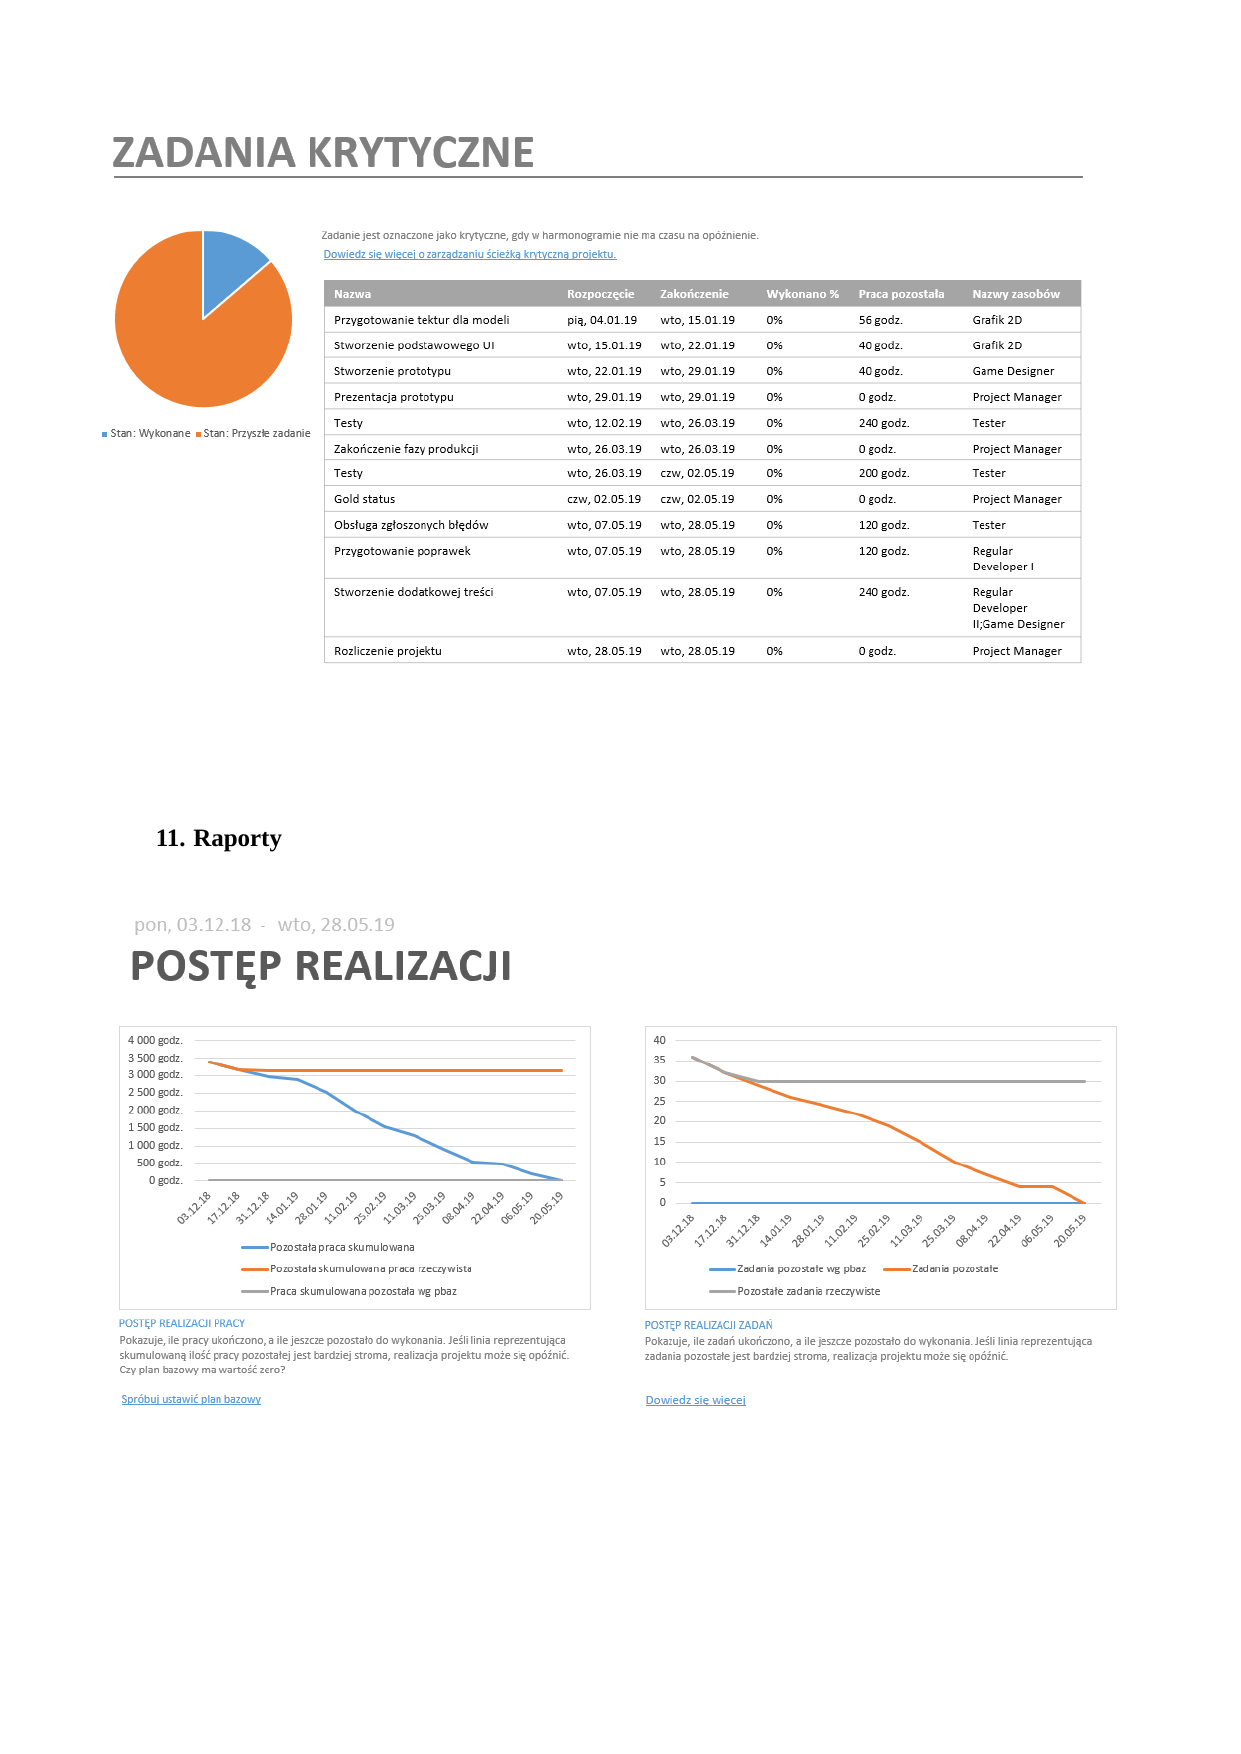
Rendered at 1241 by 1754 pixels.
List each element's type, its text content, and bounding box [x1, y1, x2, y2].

picture [118, 908, 1123, 1422]
picture [90, 120, 1095, 679]
list Raporty [156, 823, 1122, 851]
